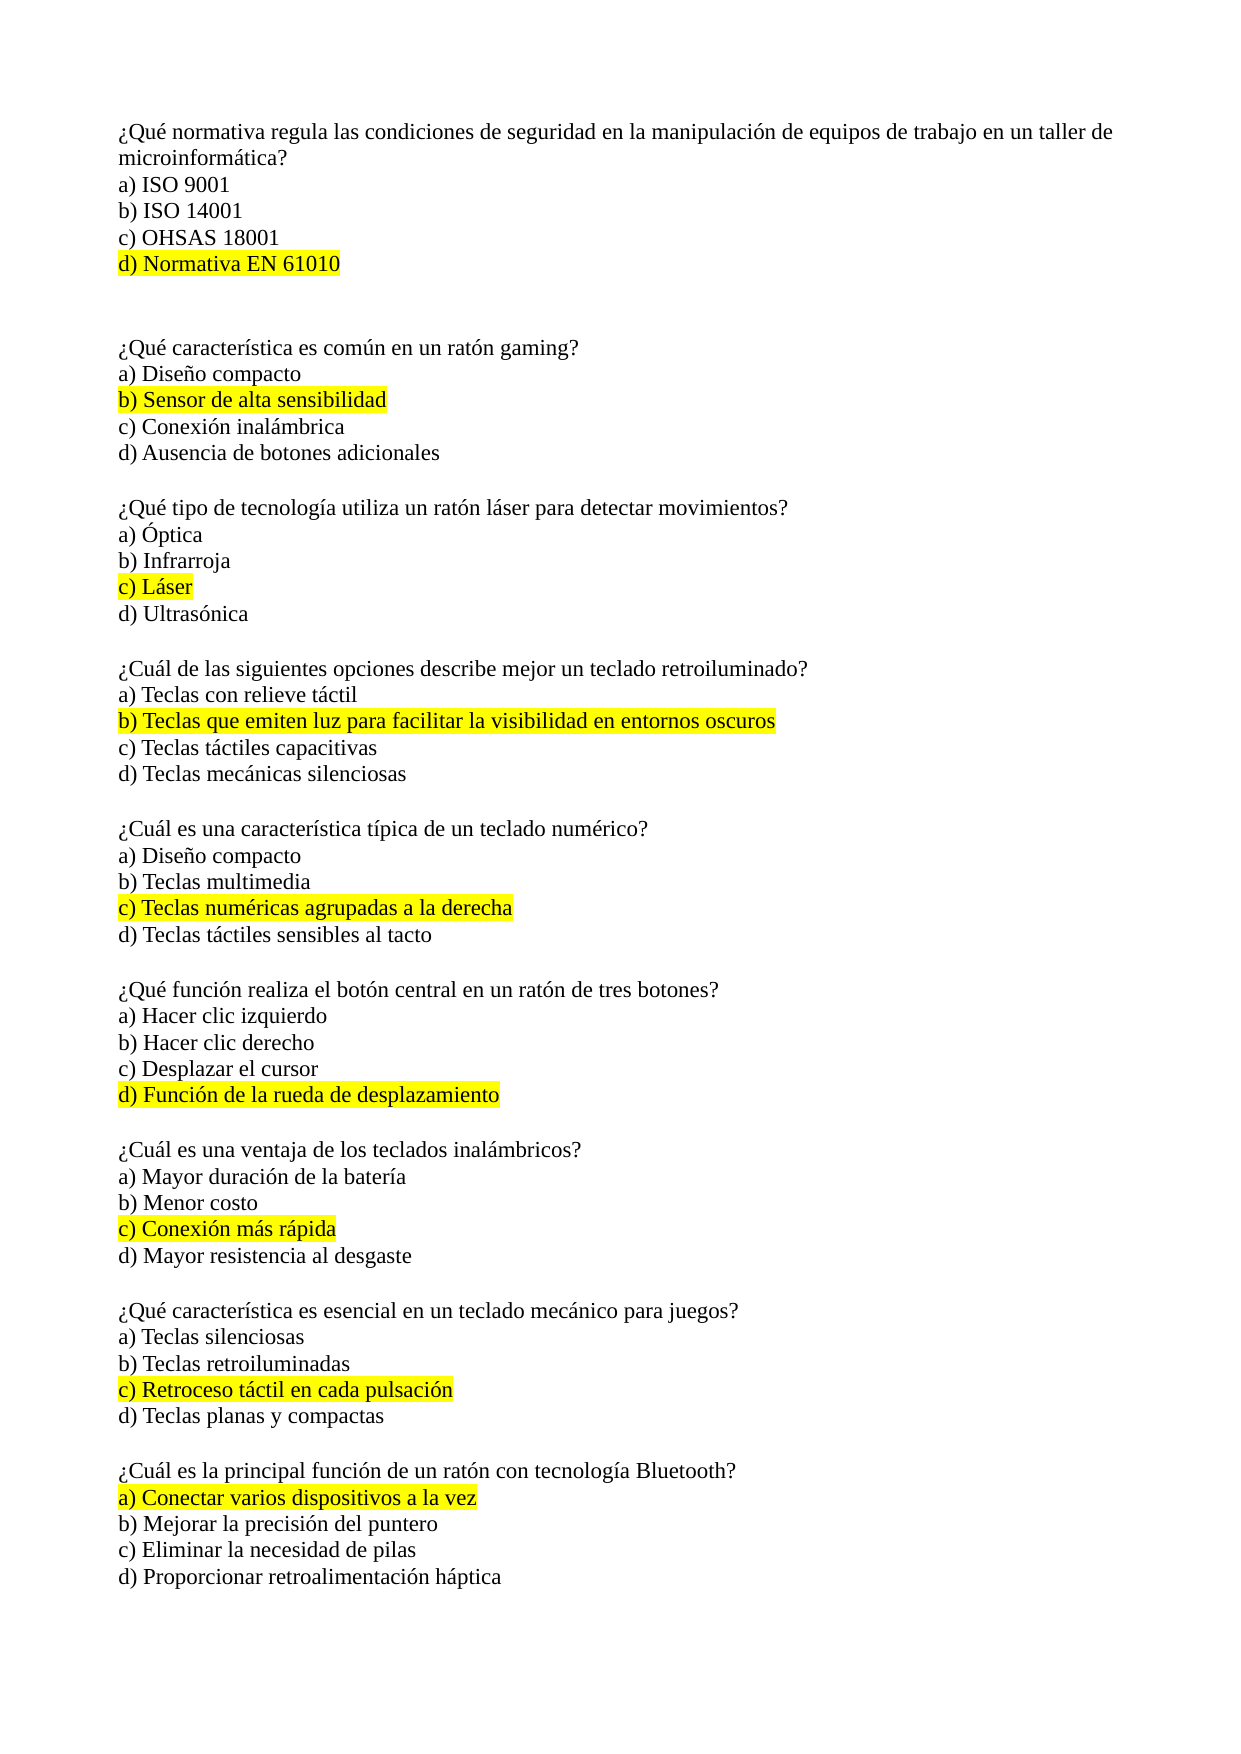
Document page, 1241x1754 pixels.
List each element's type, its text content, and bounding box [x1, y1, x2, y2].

text c) Conexión inalámbrica [118, 413, 1122, 439]
text d) Teclas planas y compactas [118, 1402, 1122, 1429]
text a) ISO 9001 [118, 171, 1122, 197]
text b) ISO 14001 [118, 197, 1122, 223]
text c) Eliminar la necesidad de pilas [118, 1536, 1122, 1563]
text d) Proporcionar retroalimentación háptica [118, 1563, 1122, 1589]
text b) Menor costo [118, 1189, 1122, 1215]
text a) Óptica [118, 521, 1122, 547]
text a) Diseño compacto [118, 842, 1122, 868]
text ¿Cuál es una característica típica de un teclado numérico? [118, 815, 1122, 842]
text ¿Cuál de las siguientes opciones describe mejor un teclado retroiluminado? [118, 655, 1122, 681]
text c) Desplazar el cursor [118, 1055, 1122, 1081]
text b) Teclas multimedia [118, 868, 1122, 894]
text c) Láser [118, 573, 1122, 600]
text ¿Qué normativa regula las condiciones de seguridad en la manipulación de equipos de trabajo en un taller de microinformática? [118, 118, 1122, 171]
text b) Sensor de alta sensibilidad [118, 386, 1122, 413]
text a) Teclas con relieve táctil [118, 681, 1122, 707]
text d) Ultrasónica [118, 600, 1122, 626]
text ¿Cuál es una ventaja de los teclados inalámbricos? [118, 1136, 1122, 1163]
text ¿Qué característica es esencial en un teclado mecánico para juegos? [118, 1297, 1122, 1323]
text ¿Qué tipo de tecnología utiliza un ratón láser para detectar movimientos? [118, 494, 1122, 521]
text d) Teclas mecánicas silenciosas [118, 760, 1122, 787]
text c) Conexión más rápida [118, 1215, 1122, 1242]
text b) Mejorar la precisión del puntero [118, 1510, 1122, 1536]
text ¿Qué característica es común en un ratón gaming? [118, 334, 1122, 360]
text c) OHSAS 18001 [118, 223, 1122, 250]
text d) Mayor resistencia al desgaste [118, 1242, 1122, 1268]
text d) Normativa EN 61010 [118, 250, 1122, 276]
text ¿Cuál es la principal función de un ratón con tecnología Bluetooth? [118, 1457, 1122, 1484]
text c) Teclas numéricas agrupadas a la derecha [118, 894, 1122, 921]
text d) Función de la rueda de desplazamiento [118, 1081, 1122, 1108]
text b) Teclas que emiten luz para facilitar la visibilidad en entornos oscuros [118, 707, 1122, 734]
text a) Diseño compacto [118, 360, 1122, 386]
text ¿Qué función realiza el botón central en un ratón de tres botones? [118, 976, 1122, 1002]
text b) Infrarroja [118, 547, 1122, 573]
text a) Hacer clic izquierdo [118, 1002, 1122, 1028]
text d) Teclas táctiles sensibles al tacto [118, 921, 1122, 947]
text d) Ausencia de botones adicionales [118, 439, 1122, 466]
text a) Teclas silenciosas [118, 1323, 1122, 1349]
text c) Teclas táctiles capacitivas [118, 734, 1122, 760]
text c) Retroceso táctil en cada pulsación [118, 1376, 1122, 1402]
text a) Conectar varios dispositivos a la vez [118, 1484, 1122, 1510]
text b) Hacer clic derecho [118, 1028, 1122, 1055]
text a) Mayor duración de la batería [118, 1163, 1122, 1189]
text b) Teclas retroiluminadas [118, 1349, 1122, 1376]
